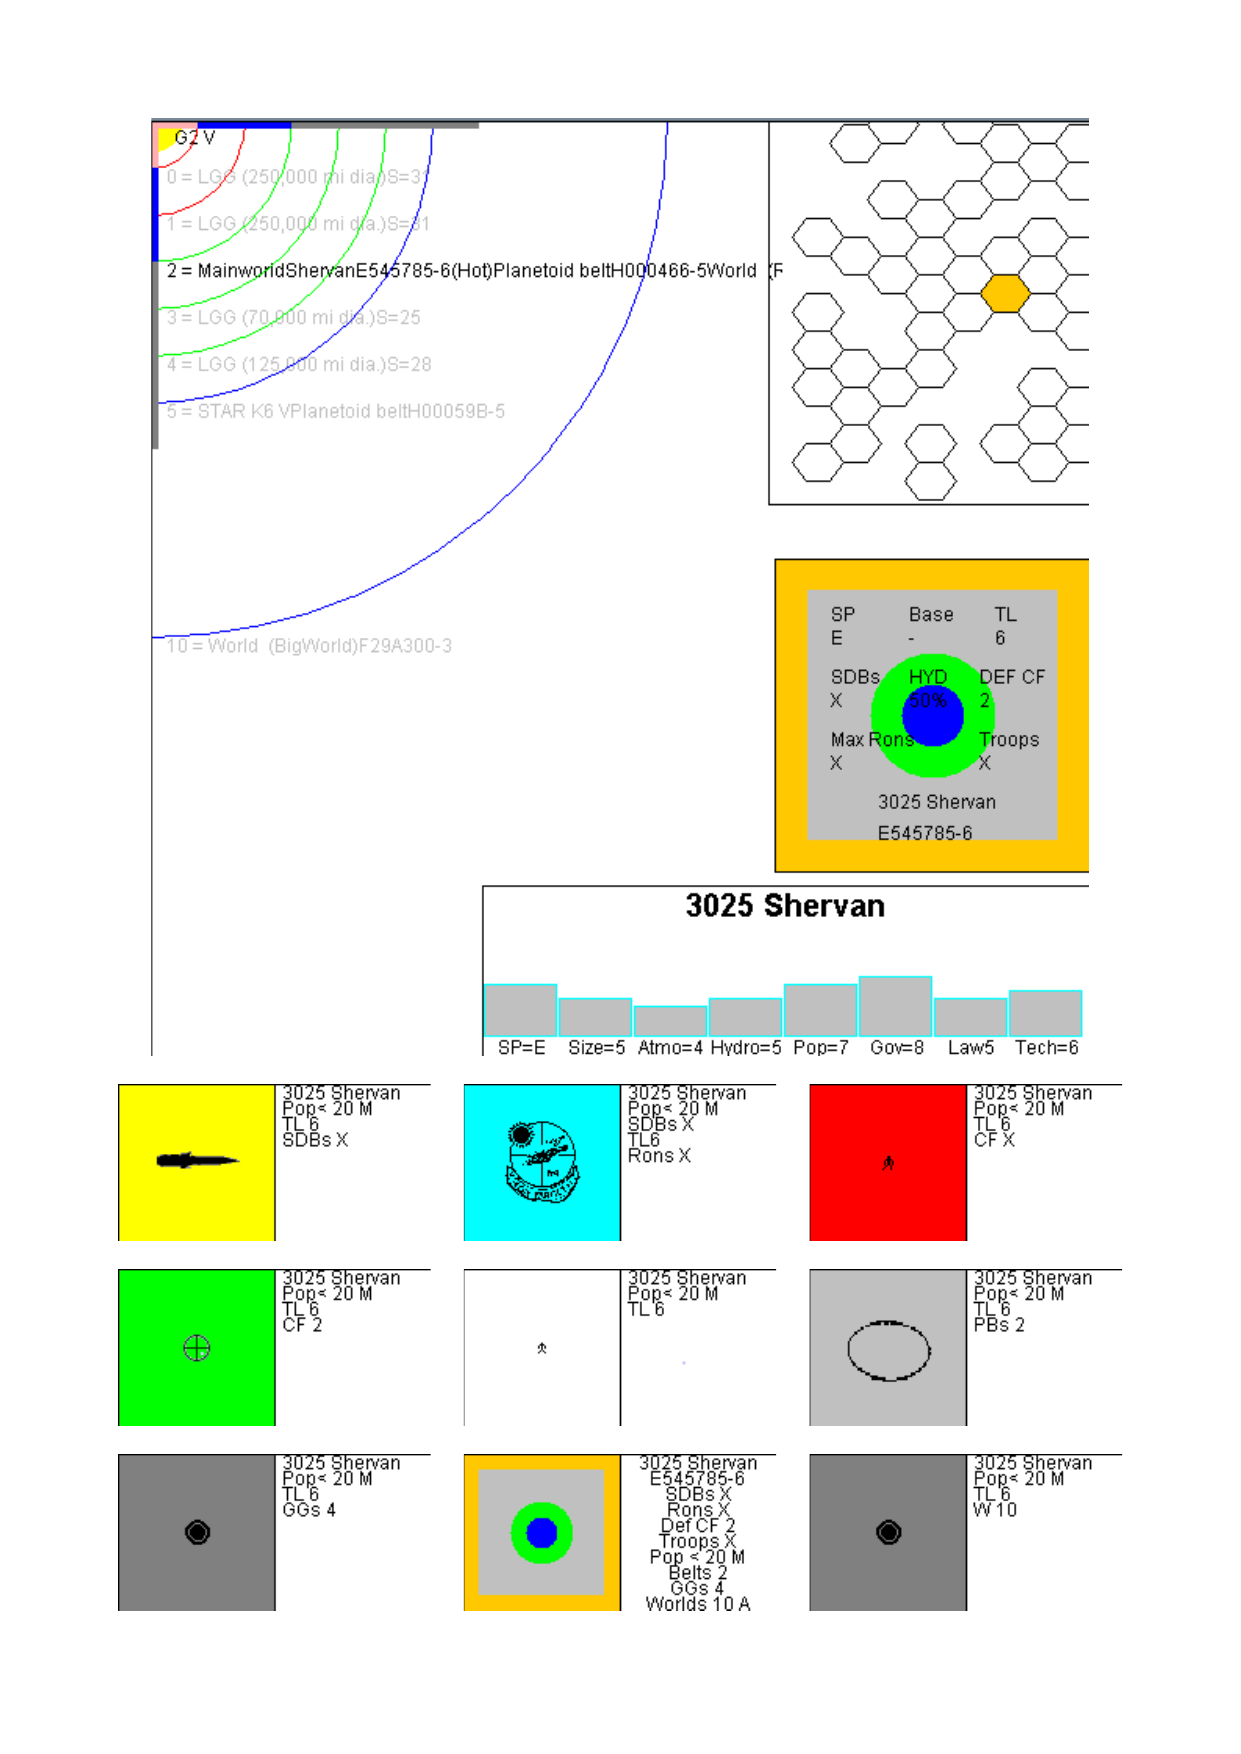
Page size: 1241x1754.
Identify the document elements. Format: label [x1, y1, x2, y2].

picture [151, 118, 1089, 1056]
picture [809, 1084, 1123, 1241]
picture [118, 1269, 431, 1426]
picture [809, 1269, 1123, 1426]
picture [463, 1269, 777, 1426]
picture [809, 1454, 1123, 1611]
picture [463, 1084, 777, 1241]
picture [118, 1454, 431, 1611]
picture [118, 1084, 431, 1241]
picture [463, 1454, 777, 1611]
